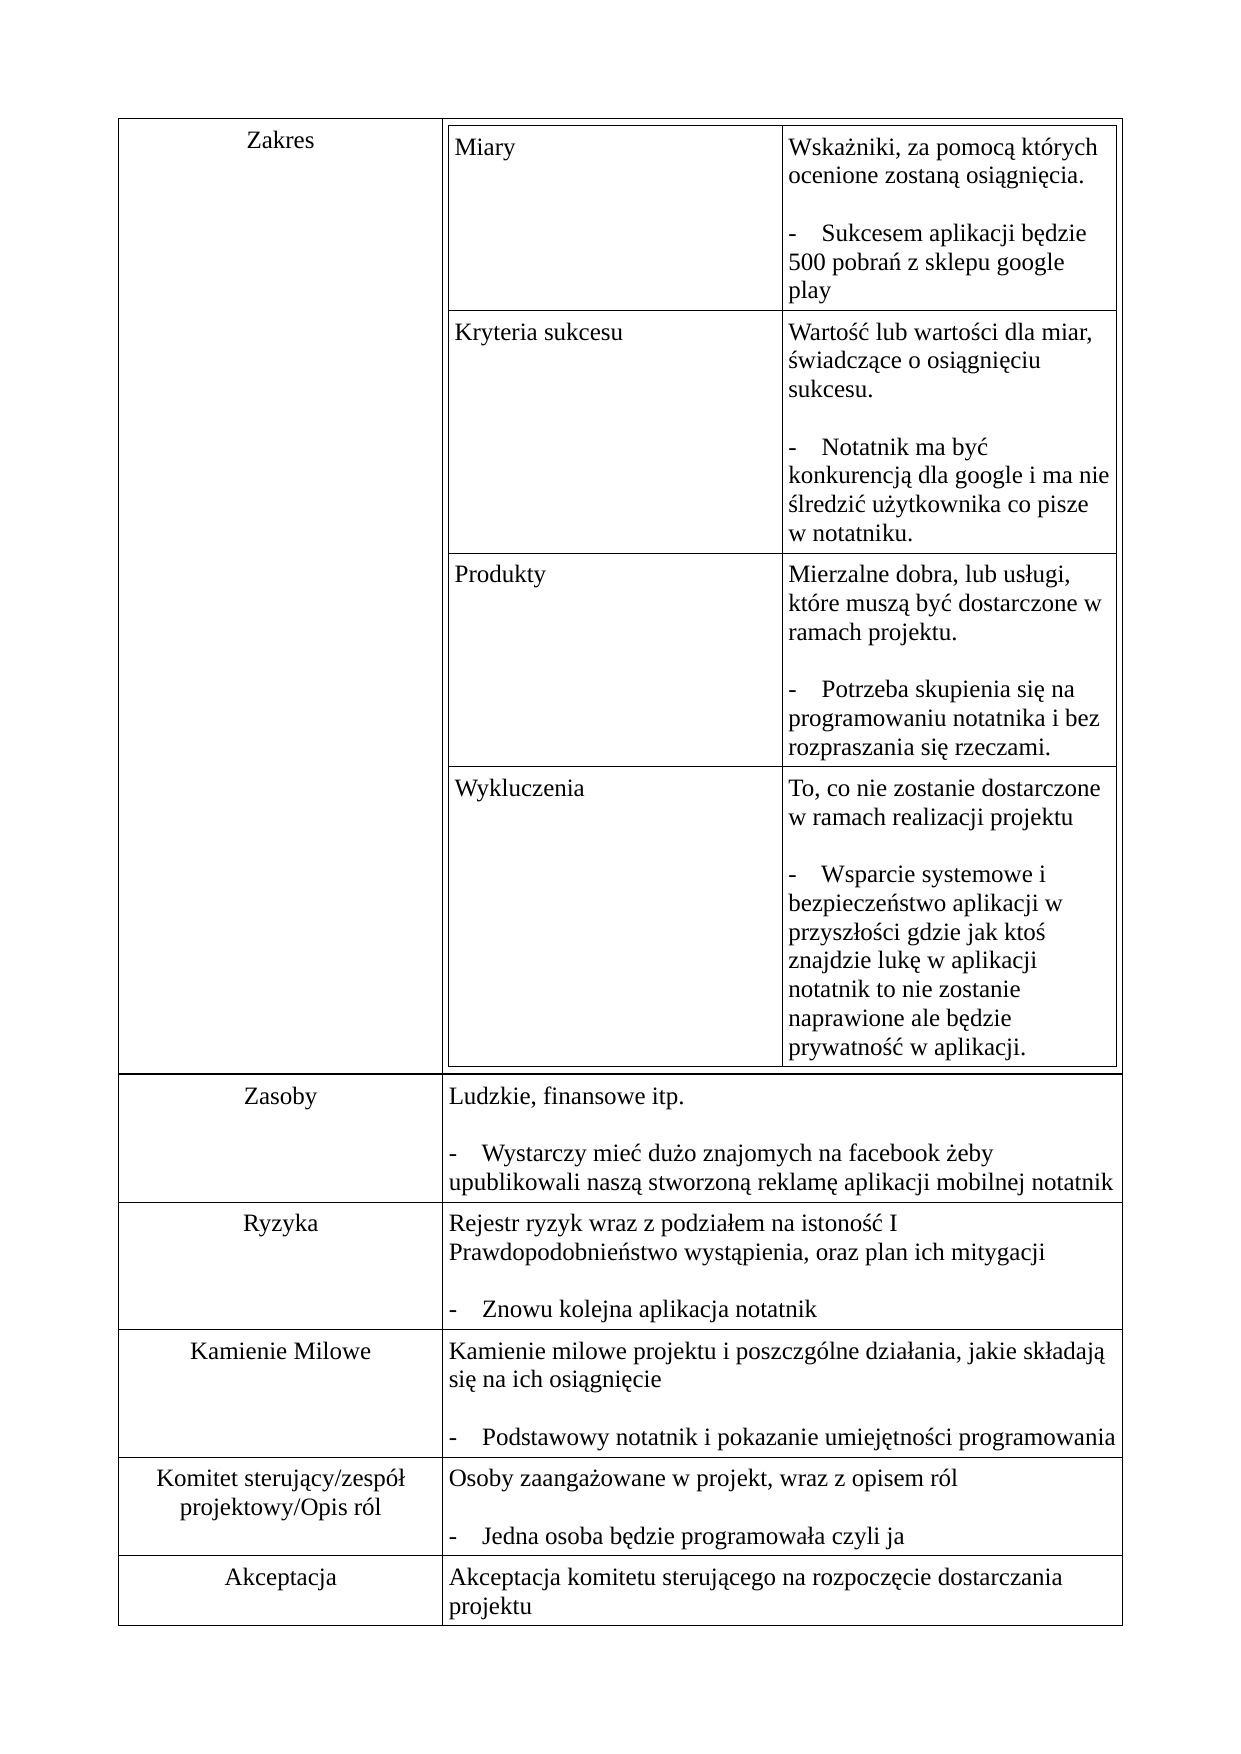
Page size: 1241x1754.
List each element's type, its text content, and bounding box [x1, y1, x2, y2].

table_cell Kamienie Milowe [119, 1330, 442, 1457]
table_cell Ryzyka [119, 1203, 442, 1329]
table_header Zasoby [119, 1075, 442, 1202]
table_header [443, 119, 1122, 1073]
table_cell Kryteria sukcesu [449, 311, 782, 552]
table_cell Produkty [449, 554, 782, 766]
table_cell Wartość lub wartości dla miar, świadczące o osiągnięciu sukcesu. - Notatnik ma być konkurencją dla google i ma nie ślredzić użytkownika co pisze w notatniku. [783, 311, 1116, 552]
table_cell Akceptacja [119, 1556, 442, 1625]
table_cell Wykluczenia [449, 767, 782, 1066]
table_cell Osoby zaangażowane w projekt, wraz z opisem ról - Jedna osoba będzie programowała czyli ja [443, 1458, 1122, 1555]
table_cell To, co nie zostanie dostarczone w ramach realizacji projektu - Wsparcie systemowe i bezpieczeństwo aplikacji w przyszłości gdzie jak ktoś znajdzie lukę w aplikacji notatnik to nie zostanie naprawione ale będzie prywatność w aplikacji. [783, 767, 1116, 1066]
table_cell Komitet sterujący/zespół projektowy/Opis ról [119, 1458, 442, 1555]
table_header Ludzkie, finansowe itp. - Wystarczy mieć dużo znajomych na facebook żeby upublikowali naszą stworzoną reklamę aplikacji mobilnej notatnik [443, 1075, 1122, 1202]
table_cell Rejestr ryzyk wraz z podziałem na istoność I Prawdopodobnieństwo wystąpienia, oraz plan ich mitygacji - Znowu kolejna aplikacja notatnik [443, 1203, 1122, 1329]
table_header Wskażniki, za pomocą których ocenione zostaną osiągnięcia. - Sukcesem aplikacji będzie 500 pobrań z sklepu google play [783, 126, 1116, 310]
table_cell Kamienie milowe projektu i poszczgólne działania, jakie składają się na ich osiągnięcie - Podstawowy notatnik i pokazanie umiejętności programowania [443, 1330, 1122, 1457]
table_cell Akceptacja komitetu sterującego na rozpoczęcie dostarczania projektu [443, 1556, 1122, 1625]
table_cell Mierzalne dobra, lub usługi, które muszą być dostarczone w ramach projektu. - Potrzeba skupienia się na programowaniu notatnika i bez rozpraszania się rzeczami. [783, 554, 1116, 766]
table_header Zakres [119, 119, 442, 1073]
table_header Miary [449, 126, 782, 310]
